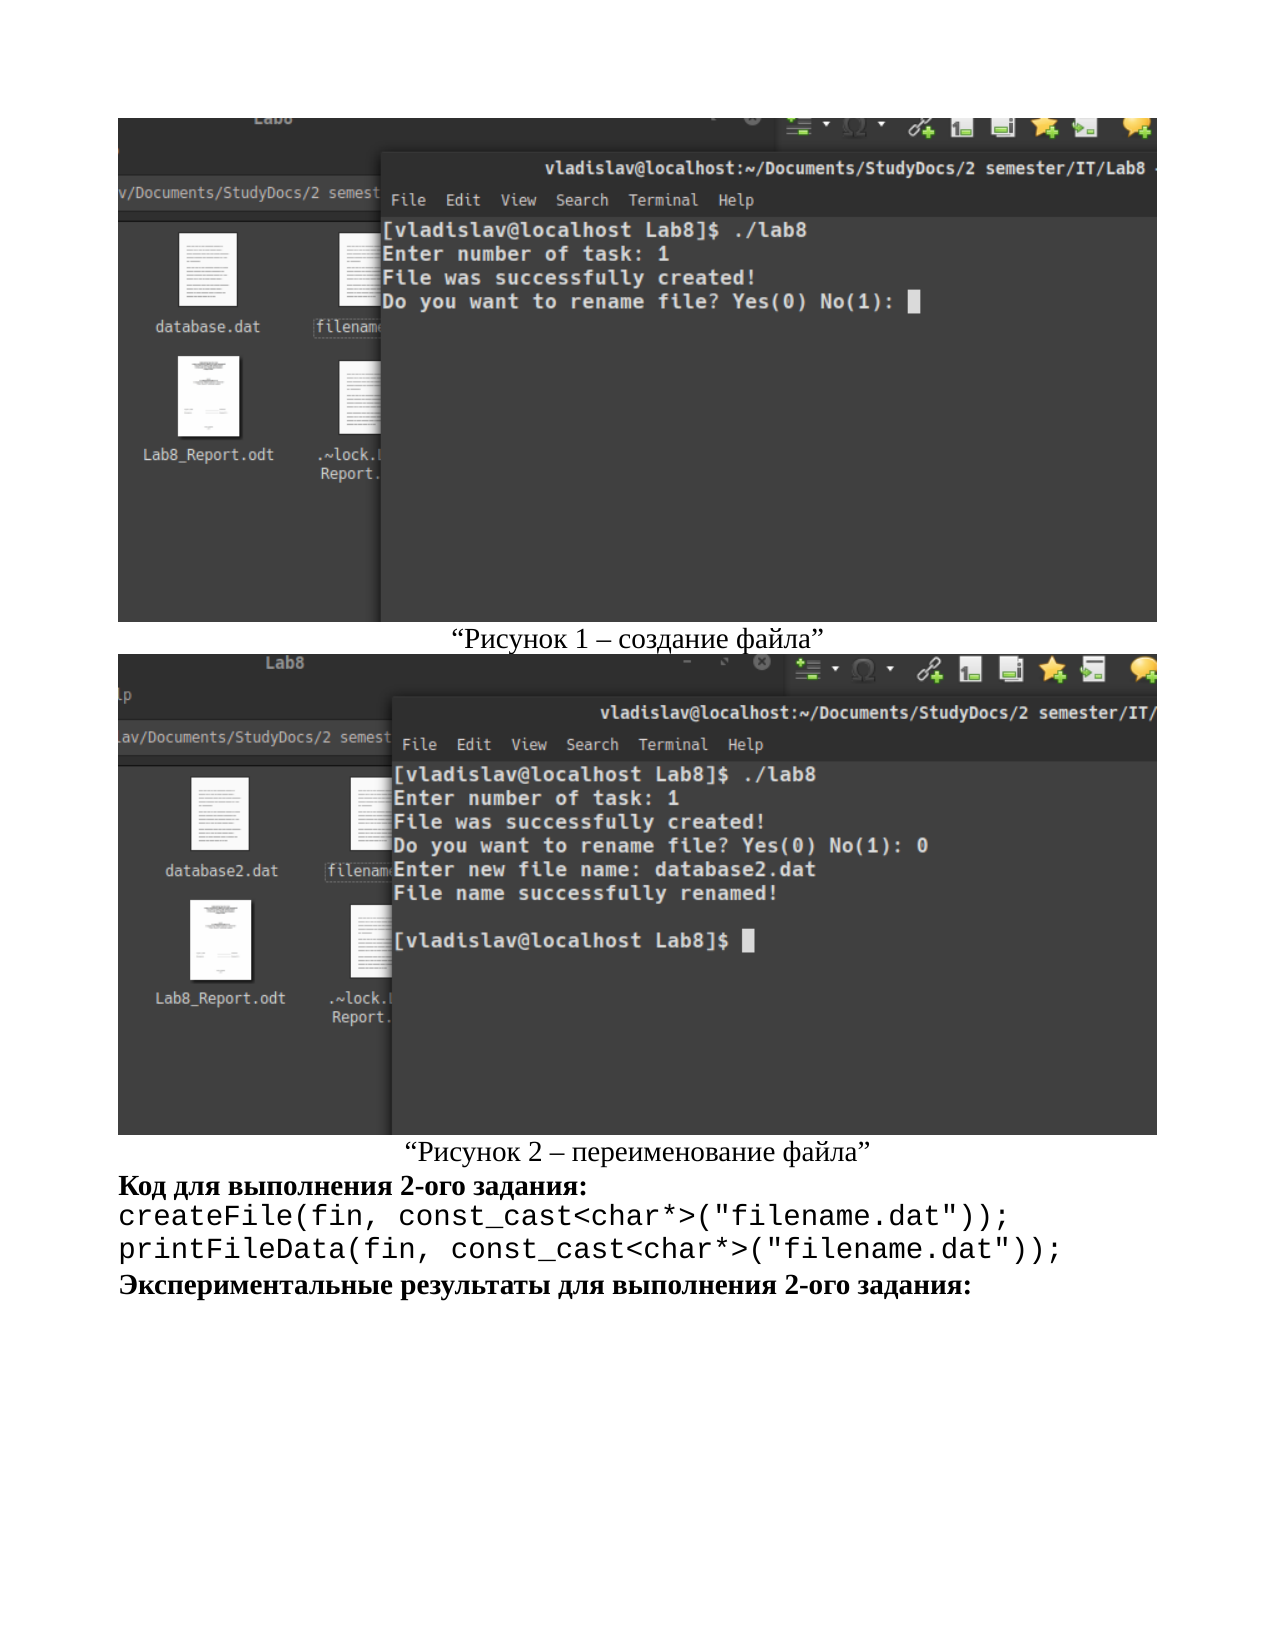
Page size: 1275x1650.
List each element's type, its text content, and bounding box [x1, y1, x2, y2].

text printFileData(fin, const_cast<char*>("filename.dat")); [118, 1234, 1157, 1267]
text “Рисунок 1 – создание файла” [118, 622, 1157, 654]
text Код для выполнения 2-ого задания: [118, 1168, 1157, 1201]
picture [118, 118, 1157, 622]
text createFile(fin, const_cast<char*>("filename.dat")); [118, 1201, 1157, 1234]
picture [118, 654, 1157, 1135]
text “Рисунок 2 – переименование файла” [118, 1135, 1157, 1168]
text Экспериментальные результаты для выполнения 2-ого задания: [118, 1267, 1157, 1301]
